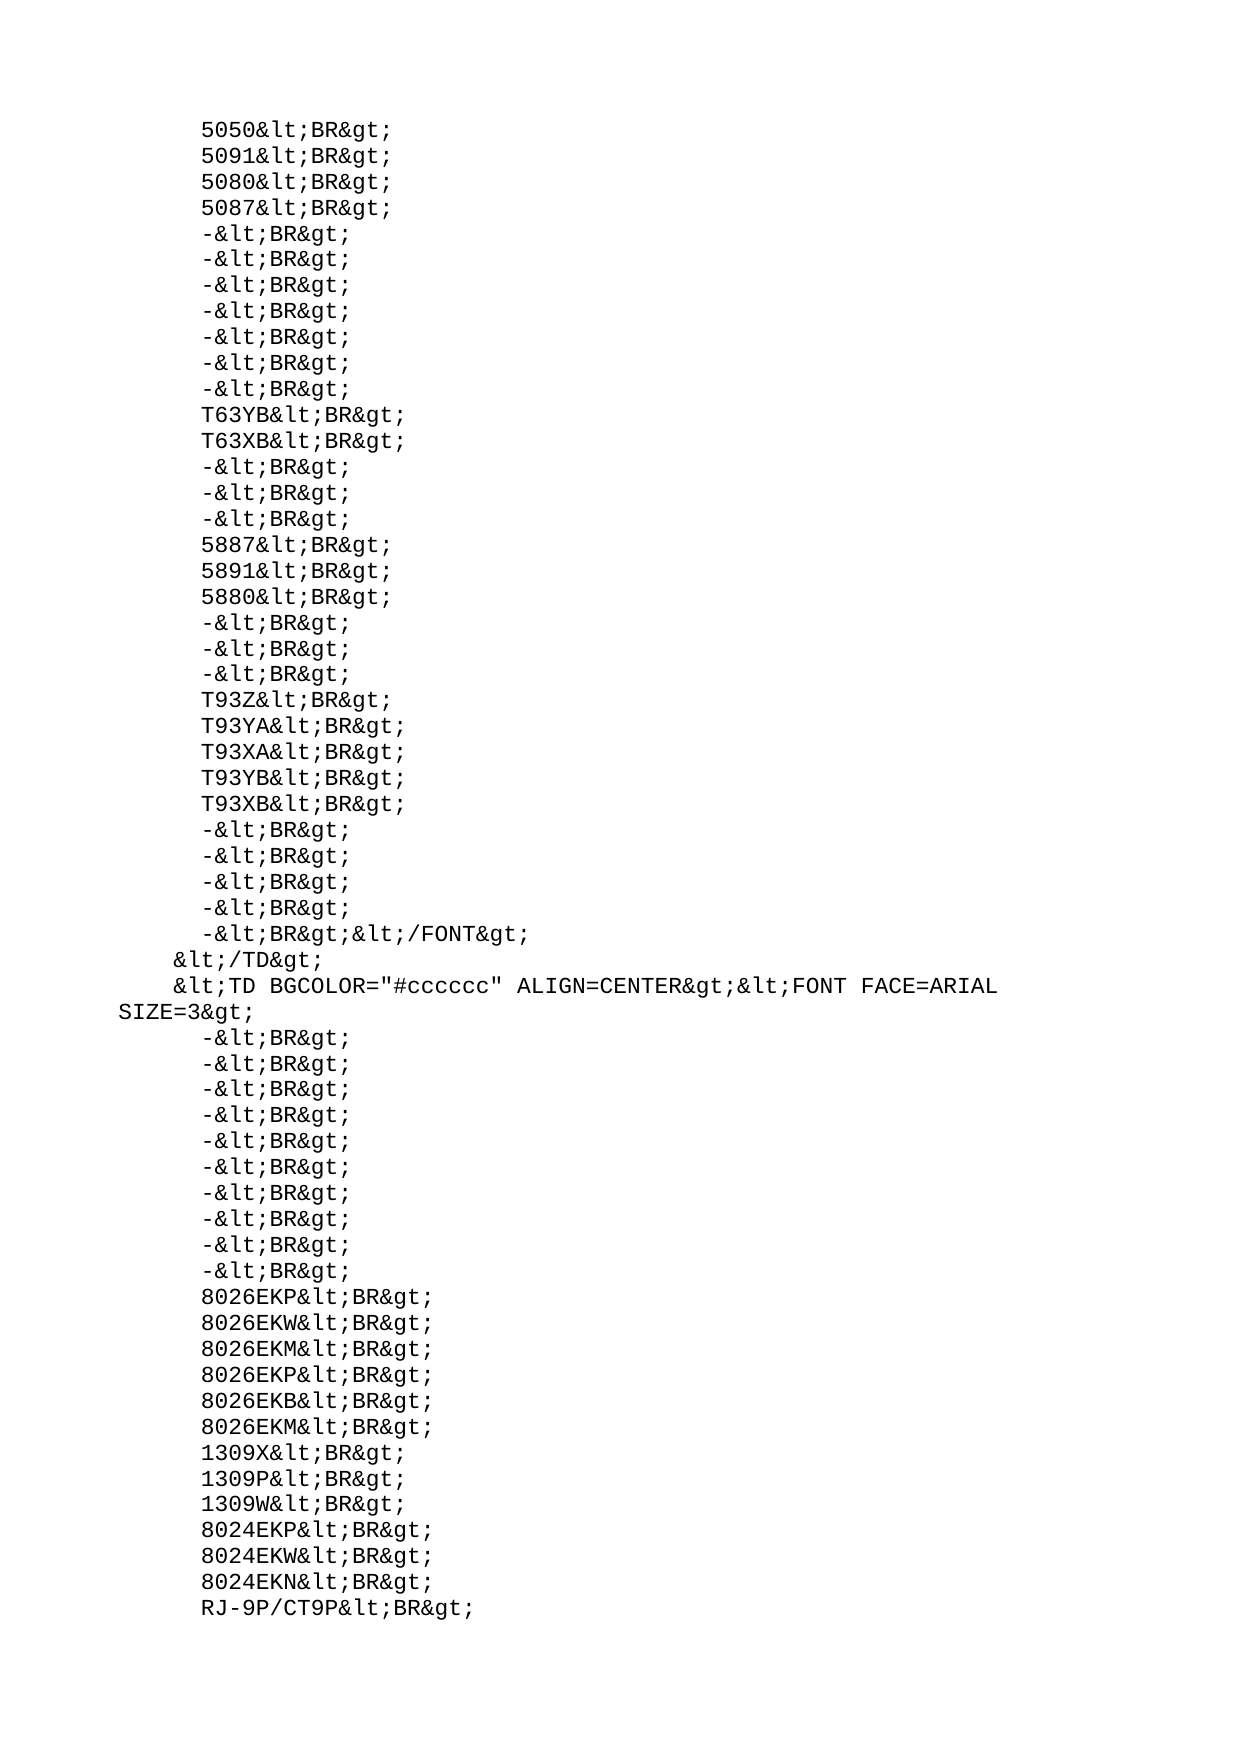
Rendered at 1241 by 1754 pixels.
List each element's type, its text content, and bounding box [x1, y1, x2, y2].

text T93XA&lt;BR&gt; [118, 741, 1122, 767]
text -&lt;BR&gt; [118, 818, 1122, 844]
text 8026EKW&lt;BR&gt; [118, 1311, 1122, 1337]
text &lt;/TD&gt; [118, 948, 1122, 974]
text -&lt;BR&gt; [118, 1207, 1122, 1233]
text -&lt;BR&gt; [118, 507, 1122, 533]
text -&lt;BR&gt; [118, 1026, 1122, 1052]
text -&lt;BR&gt; [118, 455, 1122, 481]
text RJ-9P/CT9P&lt;BR&gt; [118, 1597, 1122, 1622]
text 1309W&lt;BR&gt; [118, 1493, 1122, 1519]
text T63YB&lt;BR&gt; [118, 403, 1122, 429]
text 5887&lt;BR&gt; [118, 533, 1122, 559]
text -&lt;BR&gt; [118, 222, 1122, 248]
text -&lt;BR&gt; [118, 300, 1122, 326]
text -&lt;BR&gt;&lt;/FONT&gt; [118, 922, 1122, 948]
text 5891&lt;BR&gt; [118, 559, 1122, 585]
text 8024EKN&lt;BR&gt; [118, 1571, 1122, 1597]
text 8026EKM&lt;BR&gt; [118, 1415, 1122, 1441]
text 8026EKP&lt;BR&gt; [118, 1363, 1122, 1389]
text -&lt;BR&gt; [118, 481, 1122, 507]
text -&lt;BR&gt; [118, 896, 1122, 922]
text -&lt;BR&gt; [118, 1052, 1122, 1078]
text 8026EKM&lt;BR&gt; [118, 1337, 1122, 1363]
text 8026EKB&lt;BR&gt; [118, 1389, 1122, 1415]
text 5050&lt;BR&gt; [118, 118, 1122, 144]
text -&lt;BR&gt; [118, 1078, 1122, 1104]
text T63XB&lt;BR&gt; [118, 429, 1122, 455]
text T93XB&lt;BR&gt; [118, 792, 1122, 818]
text -&lt;BR&gt; [118, 1156, 1122, 1182]
text 5087&lt;BR&gt; [118, 196, 1122, 222]
text -&lt;BR&gt; [118, 1233, 1122, 1259]
text -&lt;BR&gt; [118, 870, 1122, 896]
text -&lt;BR&gt; [118, 637, 1122, 663]
text -&lt;BR&gt; [118, 663, 1122, 689]
text 1309P&lt;BR&gt; [118, 1467, 1122, 1493]
text T93Z&lt;BR&gt; [118, 689, 1122, 715]
text -&lt;BR&gt; [118, 611, 1122, 637]
text -&lt;BR&gt; [118, 248, 1122, 274]
text T93YA&lt;BR&gt; [118, 715, 1122, 741]
text -&lt;BR&gt; [118, 1130, 1122, 1156]
text -&lt;BR&gt; [118, 844, 1122, 870]
text -&lt;BR&gt; [118, 274, 1122, 300]
text -&lt;BR&gt; [118, 377, 1122, 403]
text -&lt;BR&gt; [118, 1182, 1122, 1207]
text 5091&lt;BR&gt; [118, 144, 1122, 170]
text -&lt;BR&gt; [118, 1104, 1122, 1130]
text -&lt;BR&gt; [118, 352, 1122, 377]
text &lt;TD BGCOLOR="#cccccc" ALIGN=CENTER&gt;&lt;FONT FACE=ARIAL SIZE=3&gt; [118, 974, 1122, 1026]
text 5080&lt;BR&gt; [118, 170, 1122, 196]
text 8026EKP&lt;BR&gt; [118, 1285, 1122, 1311]
text -&lt;BR&gt; [118, 326, 1122, 352]
text 8024EKW&lt;BR&gt; [118, 1545, 1122, 1571]
text 8024EKP&lt;BR&gt; [118, 1519, 1122, 1545]
text T93YB&lt;BR&gt; [118, 767, 1122, 792]
text 5880&lt;BR&gt; [118, 585, 1122, 611]
text -&lt;BR&gt; [118, 1259, 1122, 1285]
text 1309X&lt;BR&gt; [118, 1441, 1122, 1467]
